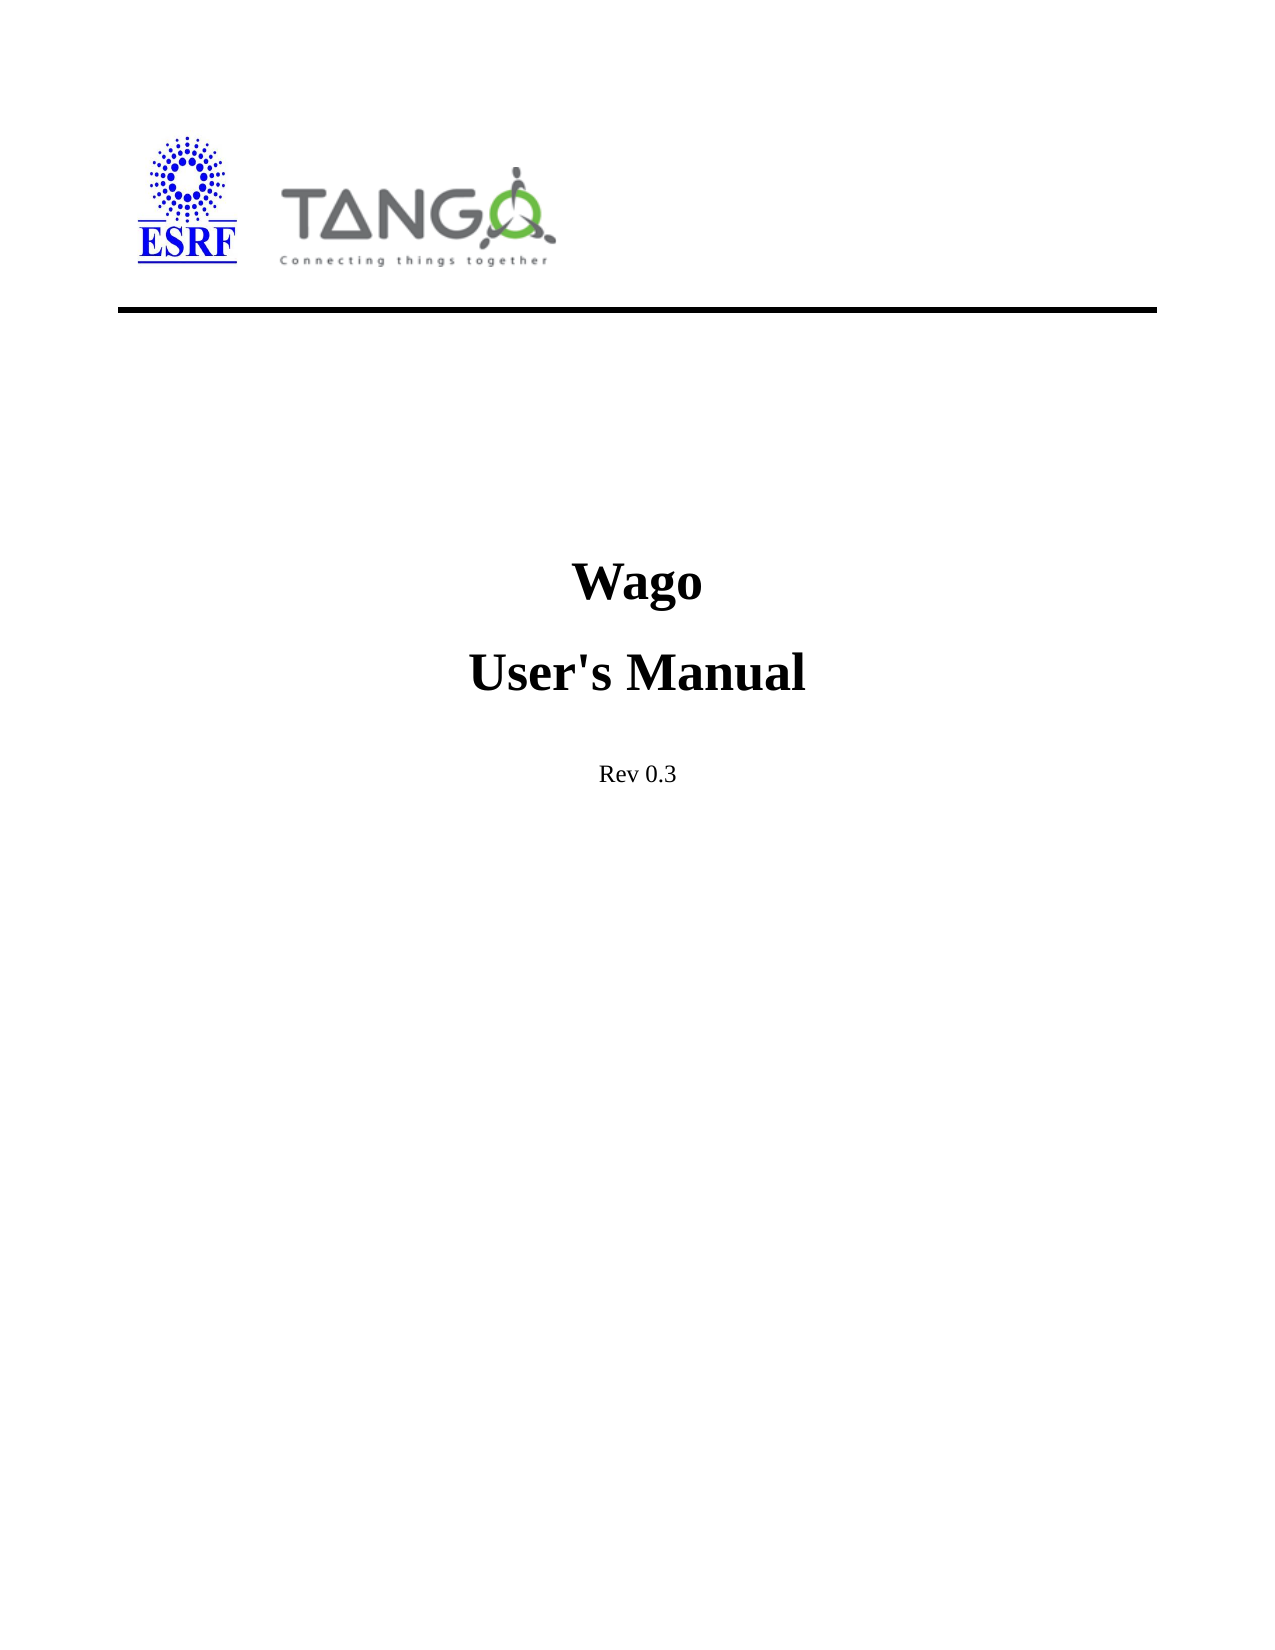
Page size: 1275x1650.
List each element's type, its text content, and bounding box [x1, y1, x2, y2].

text User's Manual [118, 639, 1157, 702]
text Rev 0.3 [118, 759, 1157, 788]
text Wago [118, 548, 1157, 611]
picture [137, 130, 238, 267]
picture [276, 167, 557, 267]
